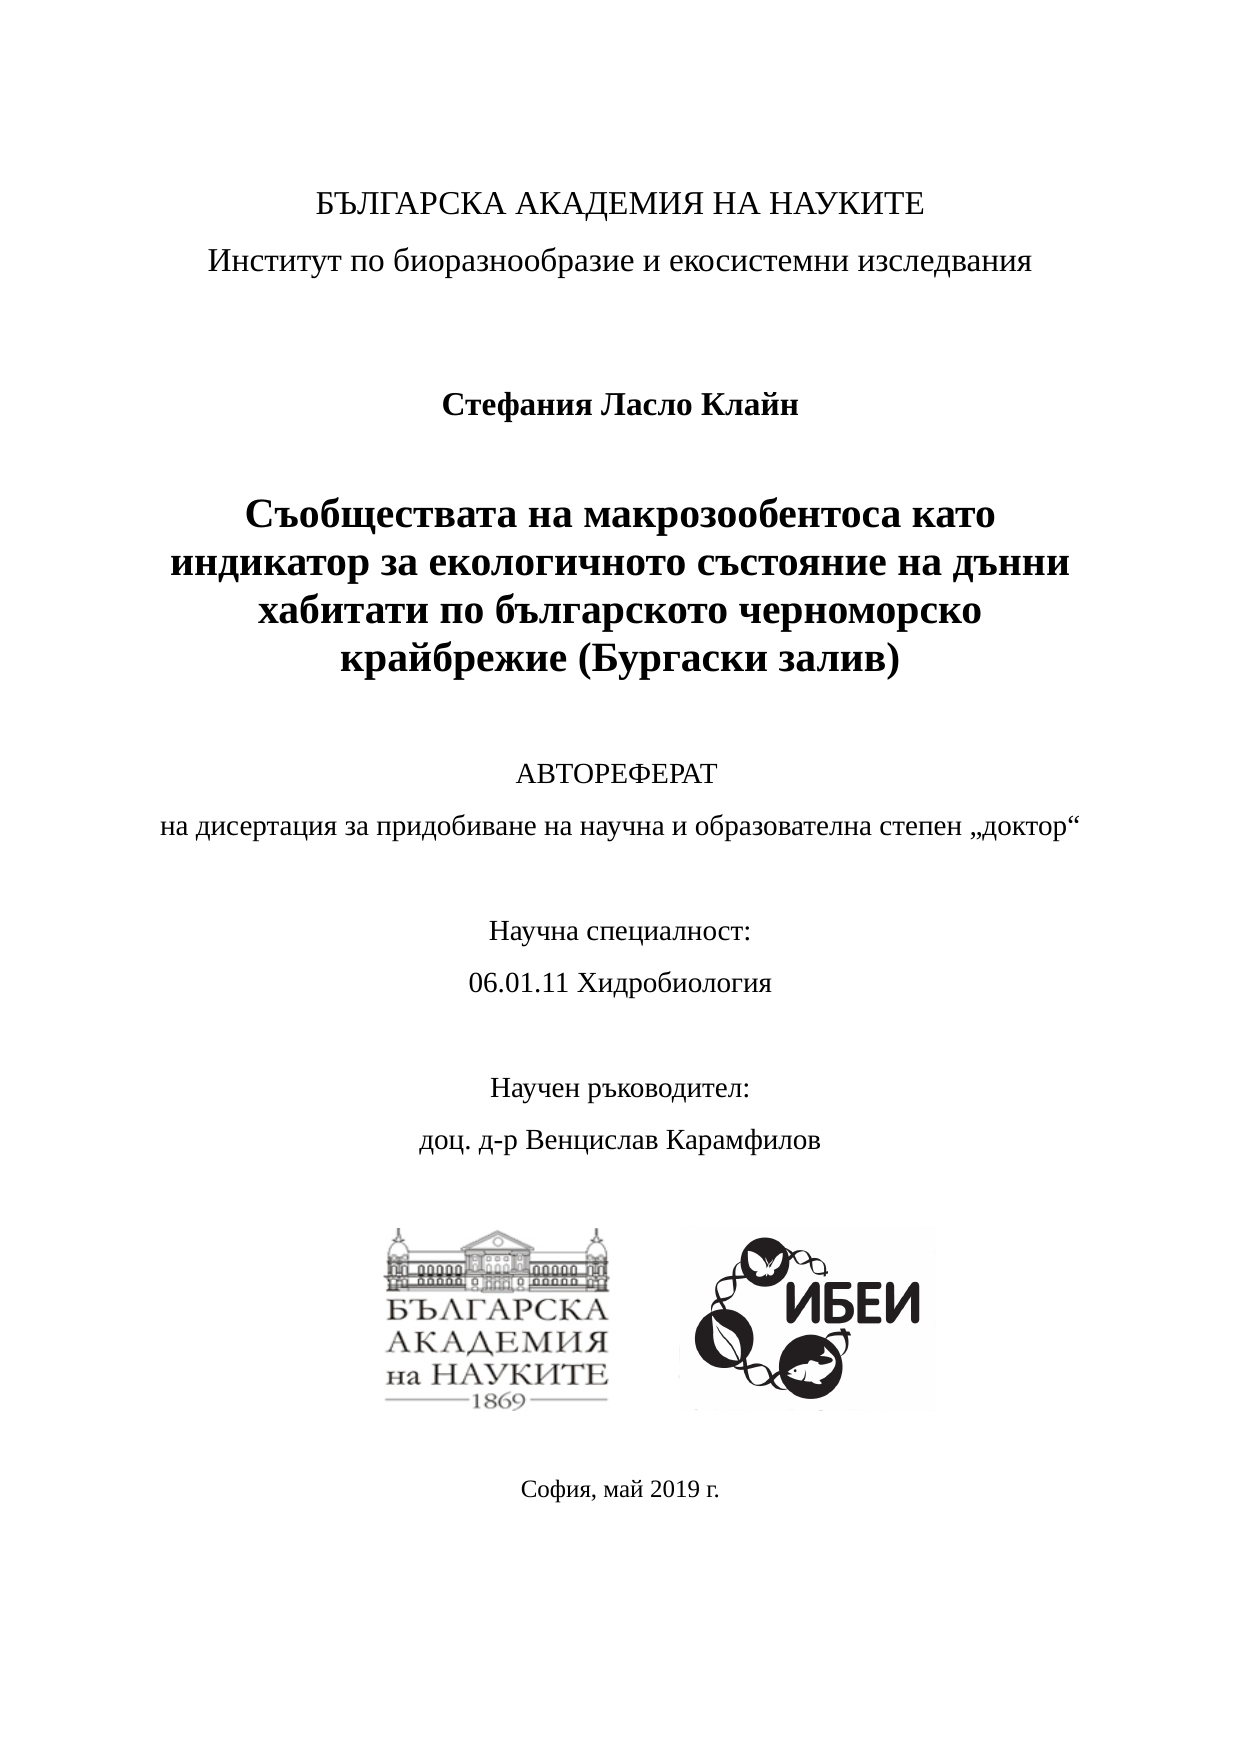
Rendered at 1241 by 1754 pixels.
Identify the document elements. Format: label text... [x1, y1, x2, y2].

subtitle БЪЛГАРСКА АКАДЕМИЯ НА НАУКИТЕ [148, 183, 1093, 222]
subtitle Научен ръководител: [148, 1070, 1093, 1103]
title Съобществата на макрозообентоса като индикатор за екологичното състояние на дънни хабитати по българското черноморско крайбрежие (Бургаски залив) [148, 488, 1093, 680]
subtitle АВТОРЕФЕРАТ [148, 756, 1093, 790]
subtitle Научна специалност: [148, 913, 1093, 947]
subtitle Институт по биоразнообразие и екосистемни изследвания [148, 240, 1093, 279]
picture [370, 1228, 610, 1411]
text София, май 2019 г. [148, 1474, 1093, 1502]
subtitle 06.01.11 Хидробиология [148, 965, 1093, 999]
subtitle на дисертация за придобиване на научна и образователна степен „доктор“ [148, 808, 1093, 842]
picture [678, 1226, 936, 1411]
subtitle доц. д-р Венцислав Карамфилов [148, 1122, 1093, 1156]
subtitle Стефания Ласло Клайн [148, 384, 1093, 422]
